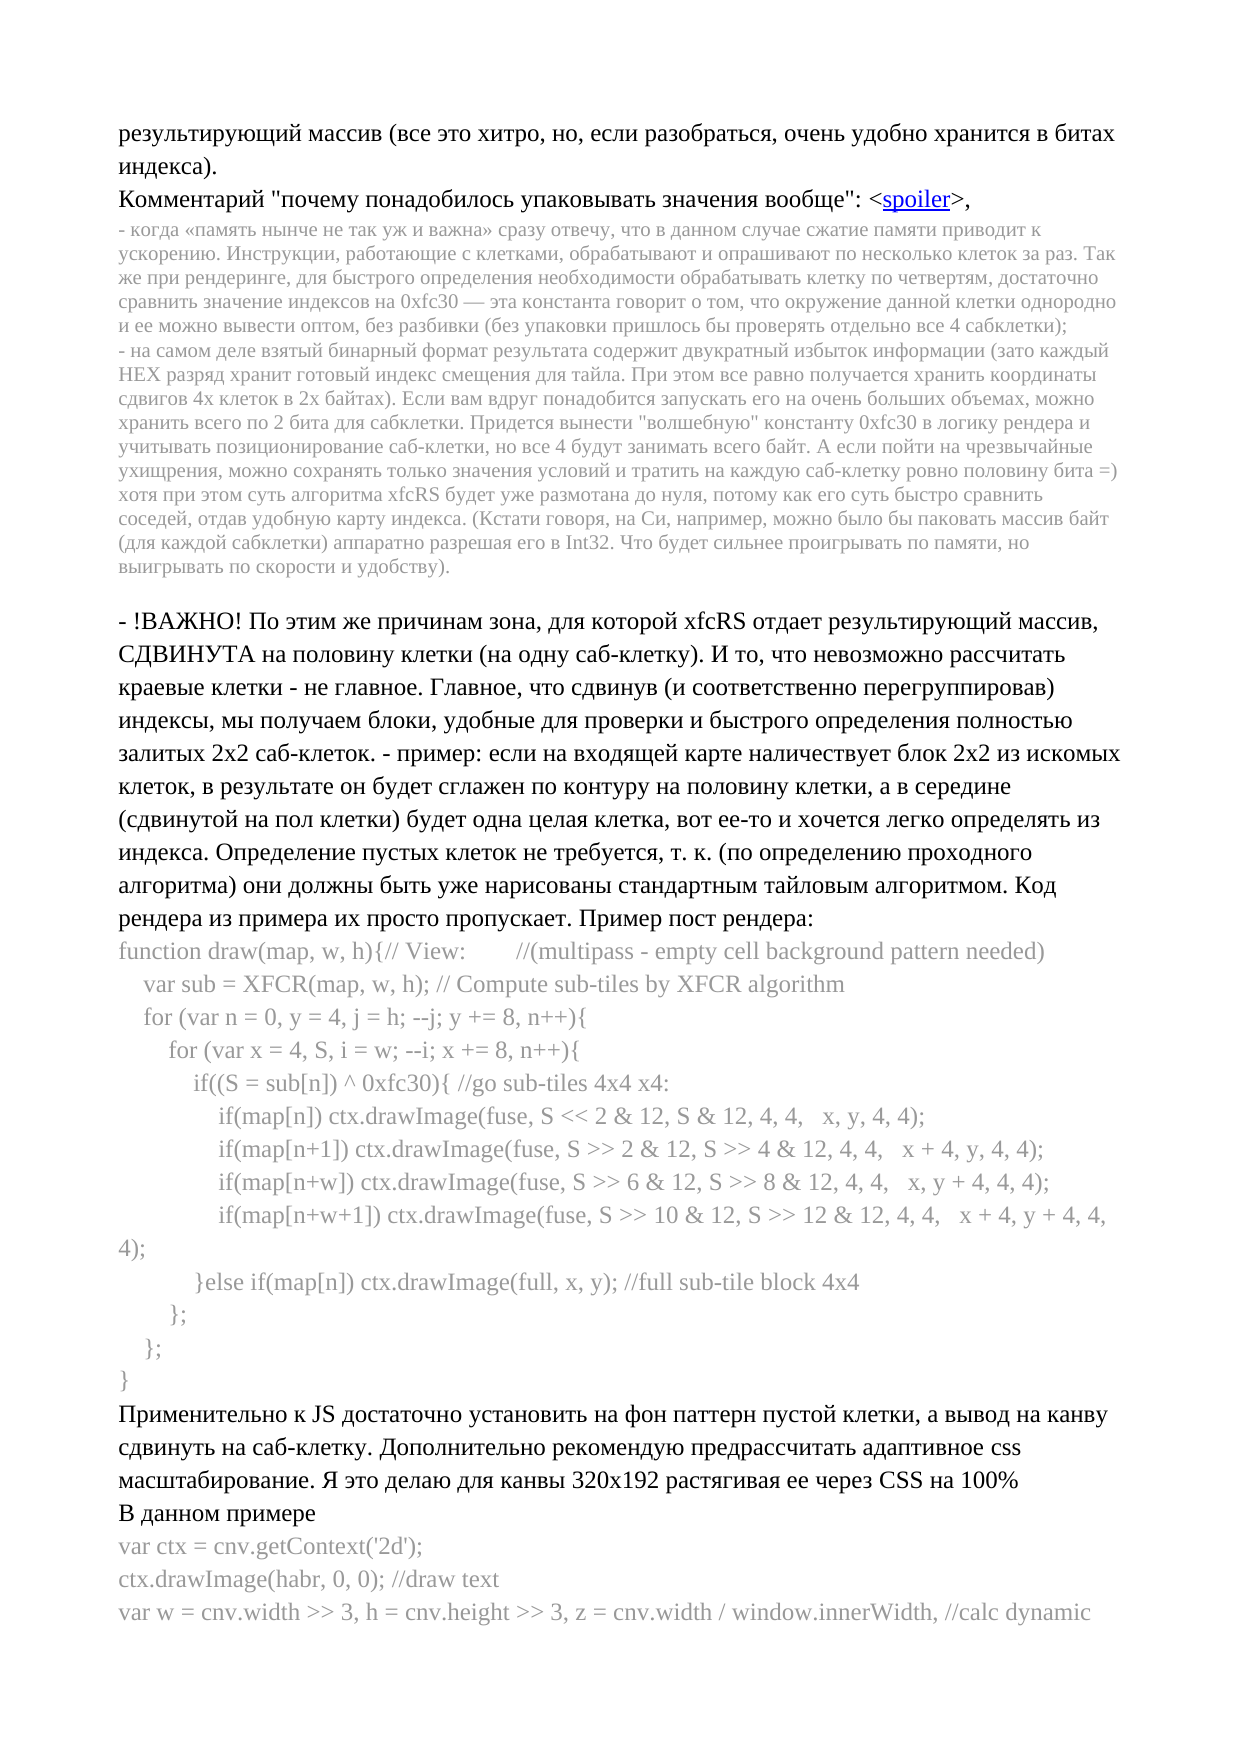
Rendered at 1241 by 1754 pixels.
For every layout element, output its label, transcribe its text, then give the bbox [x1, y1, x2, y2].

text } [118, 1366, 1122, 1394]
text }; [118, 1333, 1122, 1361]
text function draw(map, w, h){// View: //(multipass - empty cell background pattern needed) [118, 936, 1122, 965]
text if(map[n+w]) ctx.drawImage(fuse, S >> 6 & 12, S >> 8 & 12, 4, 4, x, y + 4, 4, 4); [118, 1167, 1122, 1196]
text Комментарий "почему понадобилось упаковывать значения вообще": <spoiler>, [118, 184, 1122, 213]
text - !ВАЖНО! По этим же причинам зона, для которой xfcRS отдает результирующий массив, СДВИНУТА на половину клетки (на одну саб-клетку). И то, что невозможно рассчитать краевые клетки - не главное. Главное, что сдвинув (и соответственно перегруппировав) индексы, мы получаем блоки, удобные для проверки и быстрого определения полностью залитых 2х2 саб-клеток. - пример: если на входящей карте наличествует блок 2х2 из искомых клеток, в результате он будет сглажен по контуру на половину клетки, а в середине (сдвинутой на пол клетки) будет одна целая клетка, вот ее-то и хочется легко определять из индекса. Определение пустых клеток не требуется, т. к. (по определению проходного алгоритма) они должны быть уже нарисованы стандартным тайловым алгоритмом. Код рендера из примера их просто пропускает. Пример пост рендера: [118, 606, 1122, 932]
text ctx.drawImage(habr, 0, 0); //draw text [118, 1564, 1122, 1592]
text for (var x = 4, S, i = w; --i; x += 8, n++){ [118, 1035, 1122, 1064]
text if(map[n]) ctx.drawImage(fuse, S << 2 & 12, S & 12, 4, 4, x, y, 4, 4); [118, 1101, 1122, 1130]
text if(map[n+1]) ctx.drawImage(fuse, S >> 2 & 12, S >> 4 & 12, 4, 4, x + 4, y, 4, 4); [118, 1134, 1122, 1163]
text - на самом деле взятый бинарный формат результата содержит двукратный избыток информации (зато каждый HEX разряд хранит готовый индекс смещения для тайла. При этом все равно получается хранить координаты сдвигов 4х клеток в 2х байтах). Если вам вдруг понадобится запускать его на очень больших объемах, можно хранить всего по 2 бита для сабклетки. Придется вынести "волшебную" константу 0xfc30 в логику рендера и учитывать позиционирование саб-клетки, но все 4 будут занимать всего байт. А если пойти на чрезвычайные ухищрения, можно сохранять только значения условий и тратить на каждую саб-клетку ровно половину бита =) хотя при этом суть алгоритма xfcRS будет уже размотана до нуля, потому как его суть быстро сравнить соседей, отдав удобную карту индекса. (Кстати говоря, на Си, например, можно было бы паковать массив байт (для каждой сабклетки) аппаратно разрешая его в Int32. Что будет сильнее проигрывать по памяти, но выигрывать по скорости и удобству). [118, 337, 1122, 578]
text результирующий массив (все это хитро, но, если разобраться, очень удобно хранится в битах индекса). [118, 118, 1122, 180]
text var sub = XFCR(map, w, h); // Compute sub-tiles by XFCR algorithm [118, 969, 1122, 998]
text var ctx = cnv.getContext('2d'); [118, 1531, 1122, 1559]
text var w = cnv.width >> 3, h = cnv.height >> 3, z = cnv.width / window.innerWidth, //calc dynamic [118, 1597, 1122, 1626]
text }else if(map[n]) ctx.drawImage(full, x, y); //full sub-tile block 4x4 [118, 1267, 1122, 1295]
text - когда «память нынче не так уж и важна» сразу отвечу, что в данном случае сжатие памяти приводит к ускорению. Инструкции, работающие с клетками, обрабатывают и опрашивают по несколько клеток за раз. Так же при рендеринге, для быстрого определения необходимости обрабатывать клетку по четвертям, достаточно сравнить значение индексов на 0xfc30 — эта константа говорит о том, что окружение данной клетки однородно и ее можно вывести оптом, без разбивки (без упаковки пришлось бы проверять отдельно все 4 сабклетки); [118, 217, 1122, 337]
text if(map[n+w+1]) ctx.drawImage(fuse, S >> 10 & 12, S >> 12 & 12, 4, 4, x + 4, y + 4, 4, 4); [118, 1201, 1122, 1262]
text }; [118, 1299, 1122, 1328]
text Применительно к JS достаточно установить на фон паттерн пустой клетки, а вывод на канву сдвинуть на саб-клетку. Дополнительно рекомендую предрассчитать адаптивное css масштабирование. Я это делаю для канвы 320х192 растягивая ее через CSS на 100% В данном примере [118, 1399, 1122, 1526]
text for (var n = 0, y = 4, j = h; --j; y += 8, n++){ [118, 1002, 1122, 1031]
text if((S = sub[n]) ^ 0xfc30){ //go sub-tiles 4x4 x4: [118, 1068, 1122, 1097]
